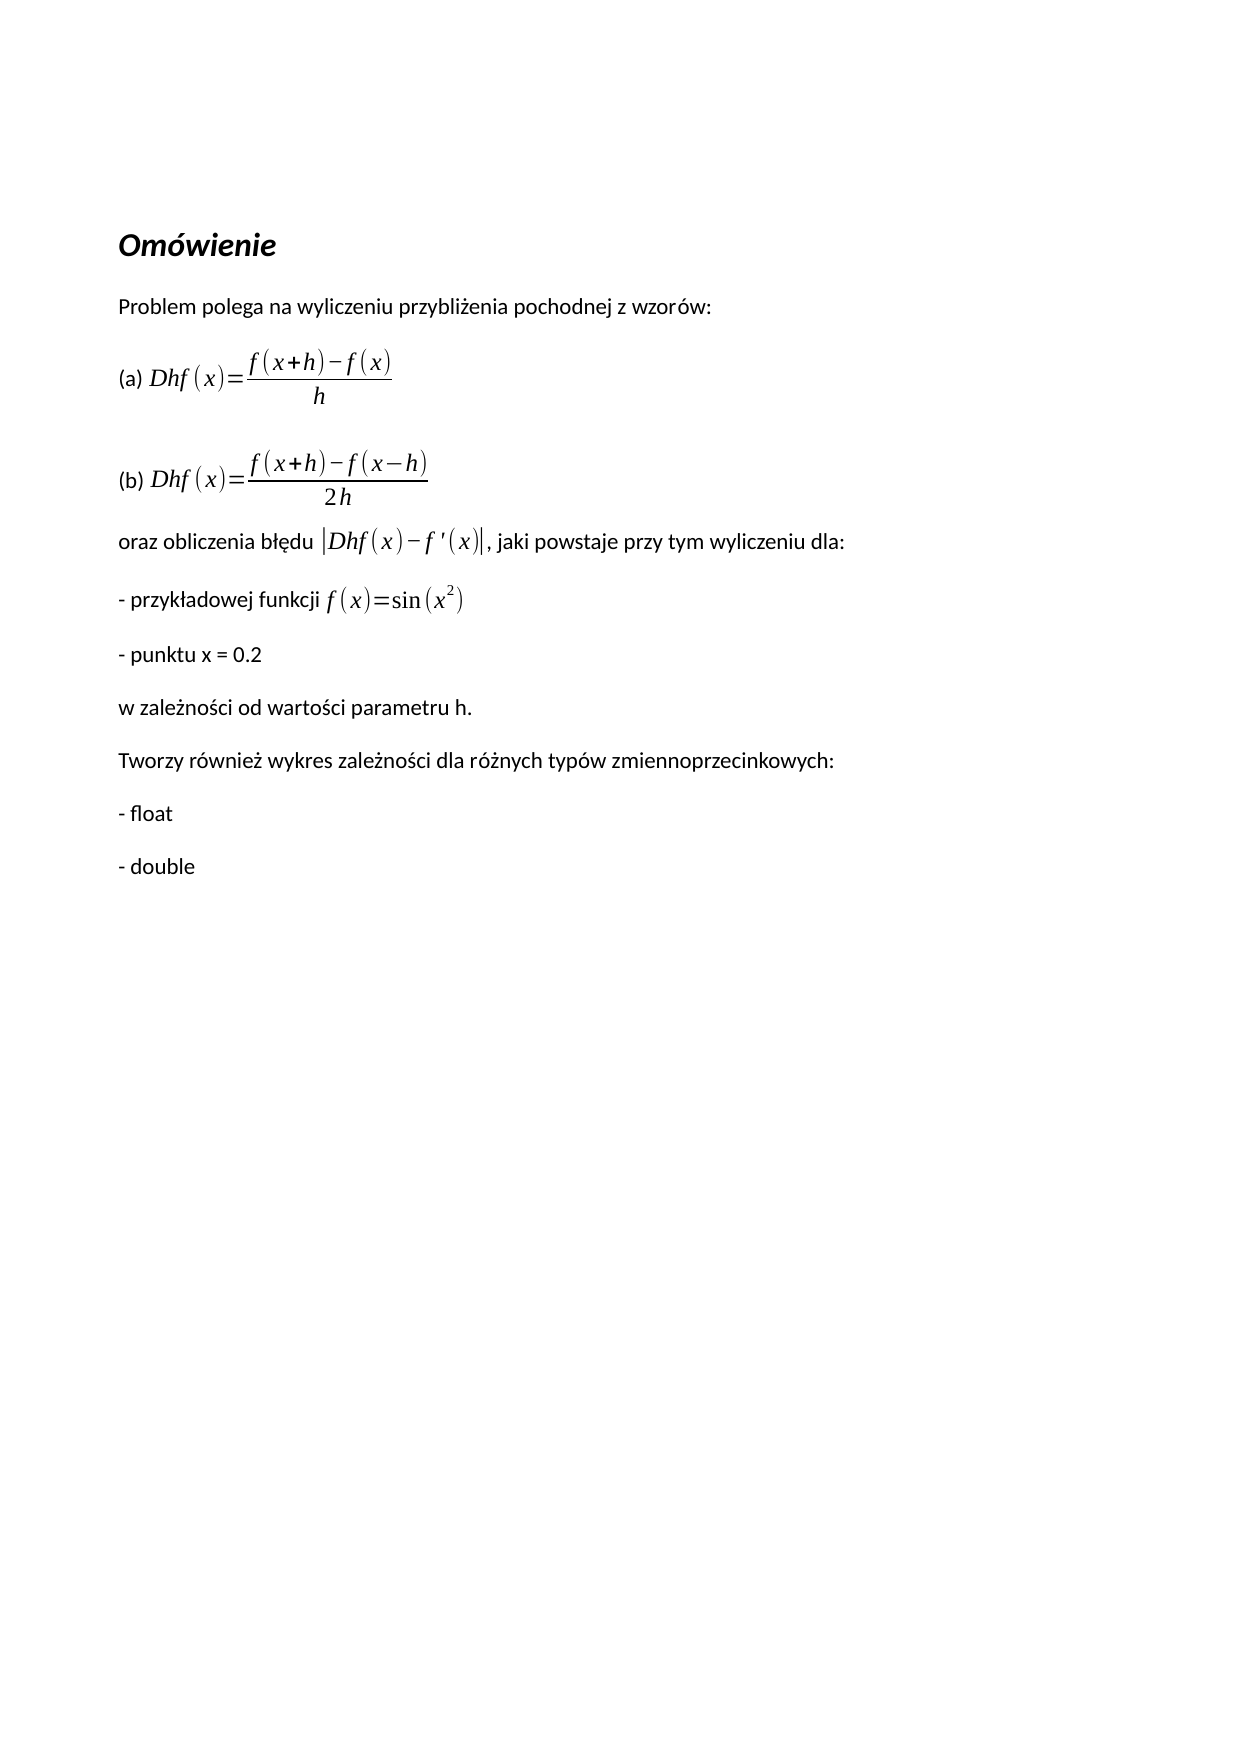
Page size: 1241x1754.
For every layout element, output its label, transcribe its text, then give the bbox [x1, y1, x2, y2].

text w zależności od wartości parametru h. [118, 693, 1122, 721]
text - punktu x = 0.2 [118, 640, 1122, 668]
text - przykładowej funkcji [118, 582, 1122, 615]
text Problem polega na wyliczeniu przybliżenia pochodnej z wzorów: (a) [118, 292, 1122, 409]
text - double [118, 852, 1122, 880]
text (b) [118, 449, 1122, 511]
text Tworzy również wykres zależności dla różnych typów zmiennoprzecinkowych: [118, 746, 1122, 774]
text oraz obliczenia błędu , jaki powstaje przy tym wyliczeniu dla: [118, 527, 1122, 557]
text Omówienie [118, 224, 1122, 265]
text - float [118, 799, 1122, 827]
